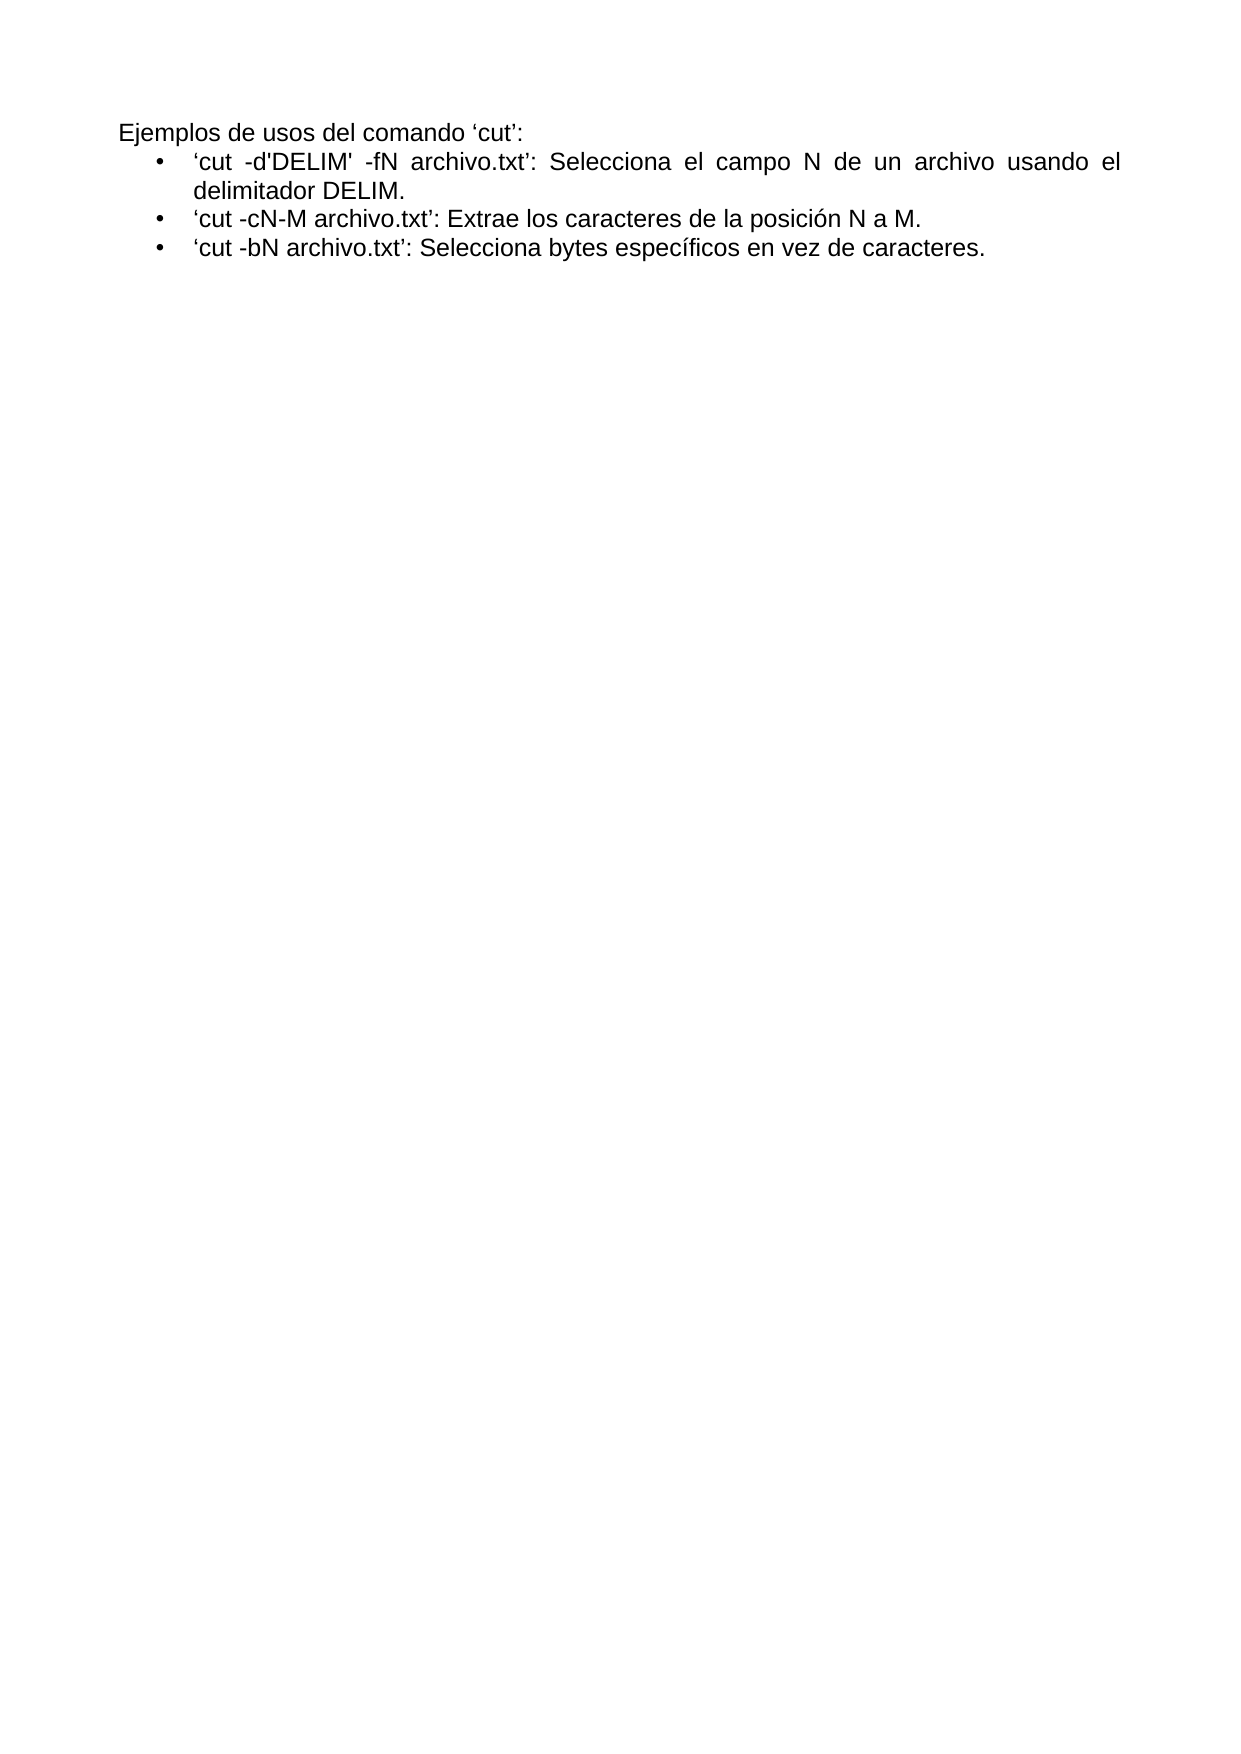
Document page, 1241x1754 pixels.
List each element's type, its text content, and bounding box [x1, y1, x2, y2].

list ‘cut -d'DELIM' -fN archivo.txt’: Selecciona el campo N de un archivo usando el delimitador DELIM. [156, 147, 1122, 204]
list ‘cut -cN-M archivo.txt’: Extrae los caracteres de la posición N a M. [156, 204, 1122, 233]
list ‘cut -bN archivo.txt’: Selecciona bytes específicos en vez de caracteres. [156, 233, 1122, 262]
text Ejemplos de usos del comando ‘cut’: [118, 118, 1122, 147]
